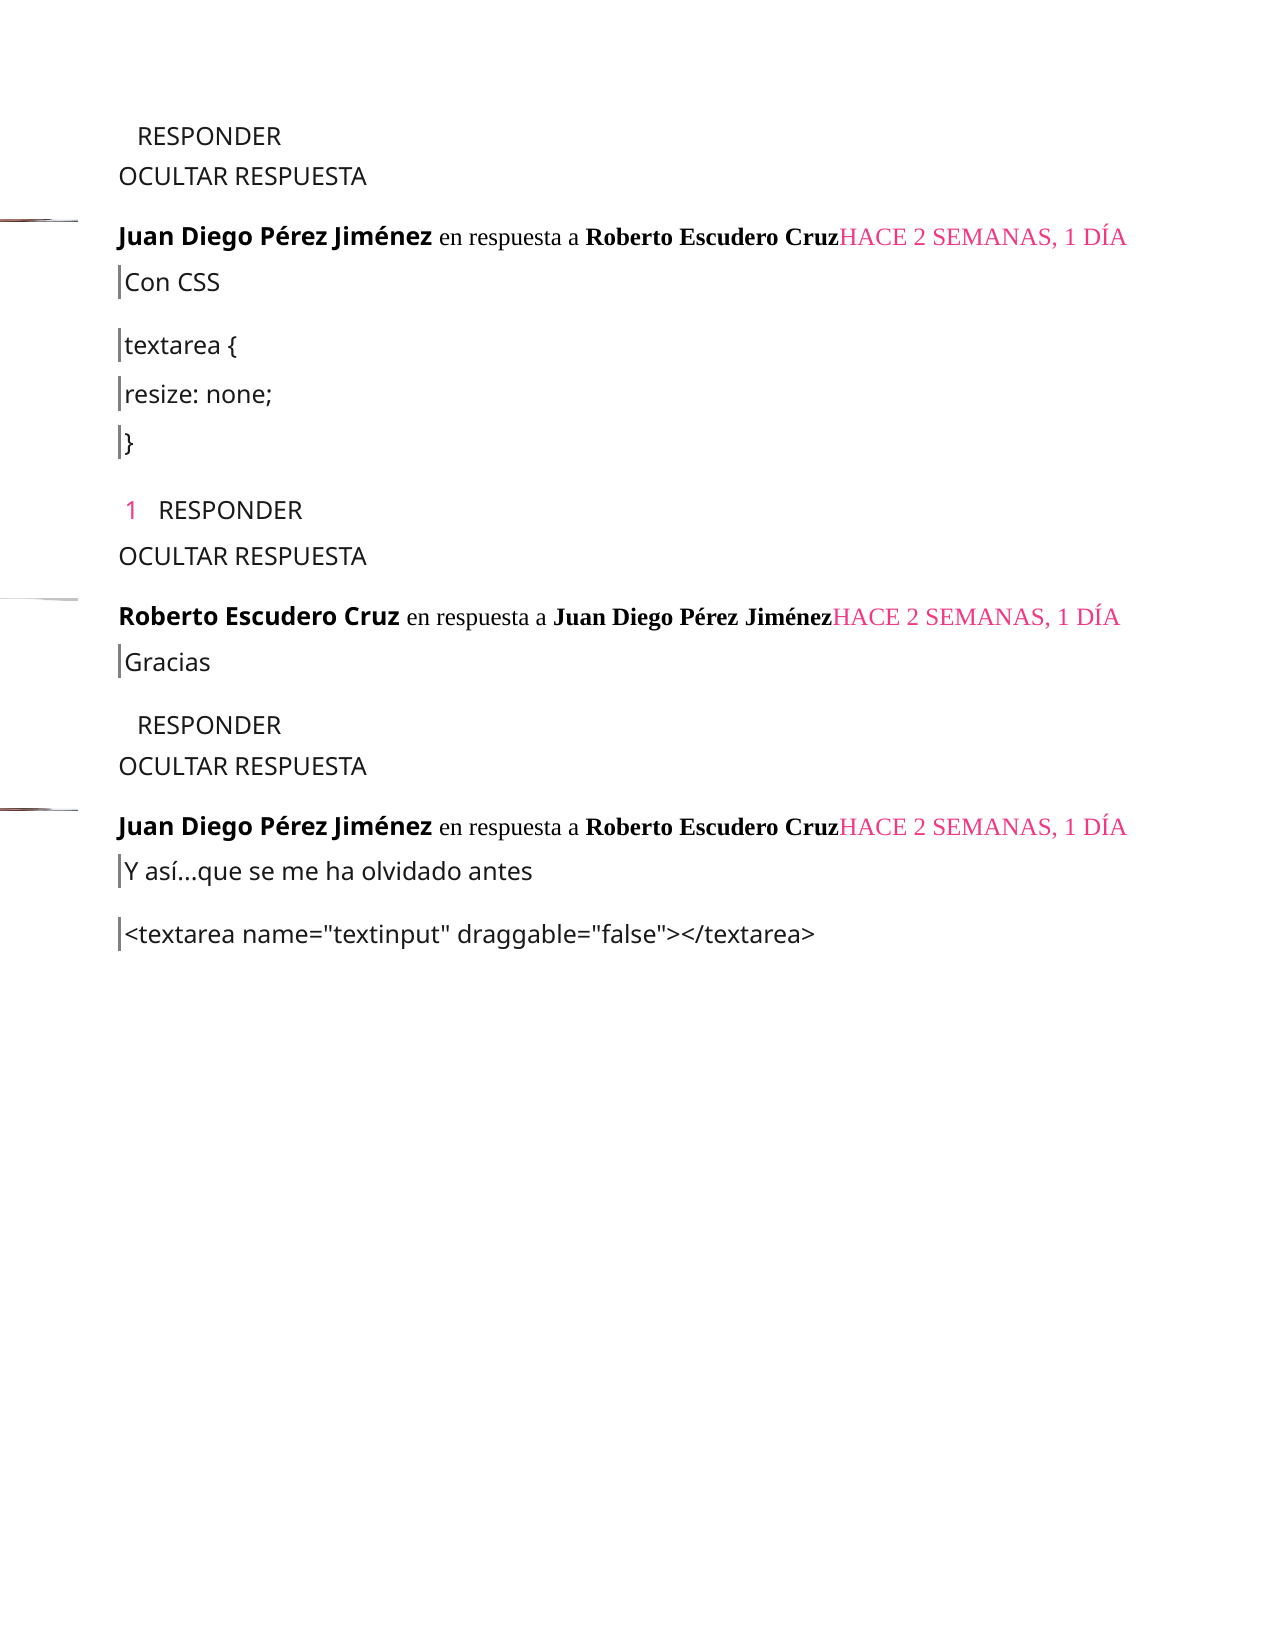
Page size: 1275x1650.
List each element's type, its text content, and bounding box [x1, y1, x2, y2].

text Con CSS [118, 264, 1157, 299]
text textarea { resize: none; } [118, 328, 1157, 459]
text Roberto Escudero Cruz en respuesta a Juan Diego Pérez JiménezHACE 2 SEMANAS, 1 DÍA [118, 599, 1157, 633]
text <textarea name="textinput" draggable="false"></textarea> [121, 917, 1157, 951]
text OCULTAR RESPUESTA [118, 159, 1157, 193]
text Y así...que se me ha olvidado antes [121, 854, 1157, 888]
text Juan Diego Pérez Jiménez en respuesta a Roberto Escudero CruzHACE 2 SEMANAS, 1 DÍA [118, 808, 1157, 842]
text OCULTAR RESPUESTA [118, 748, 1157, 782]
text OCULTAR RESPUESTA [118, 538, 1157, 573]
text 1 RESPONDER [118, 493, 1157, 527]
text Gracias [121, 644, 1157, 678]
text RESPONDER [118, 118, 1157, 152]
text RESPONDER [118, 707, 1157, 741]
text Juan Diego Pérez Jiménez en respuesta a Roberto Escudero CruzHACE 2 SEMANAS, 1 DÍA [118, 219, 1157, 253]
